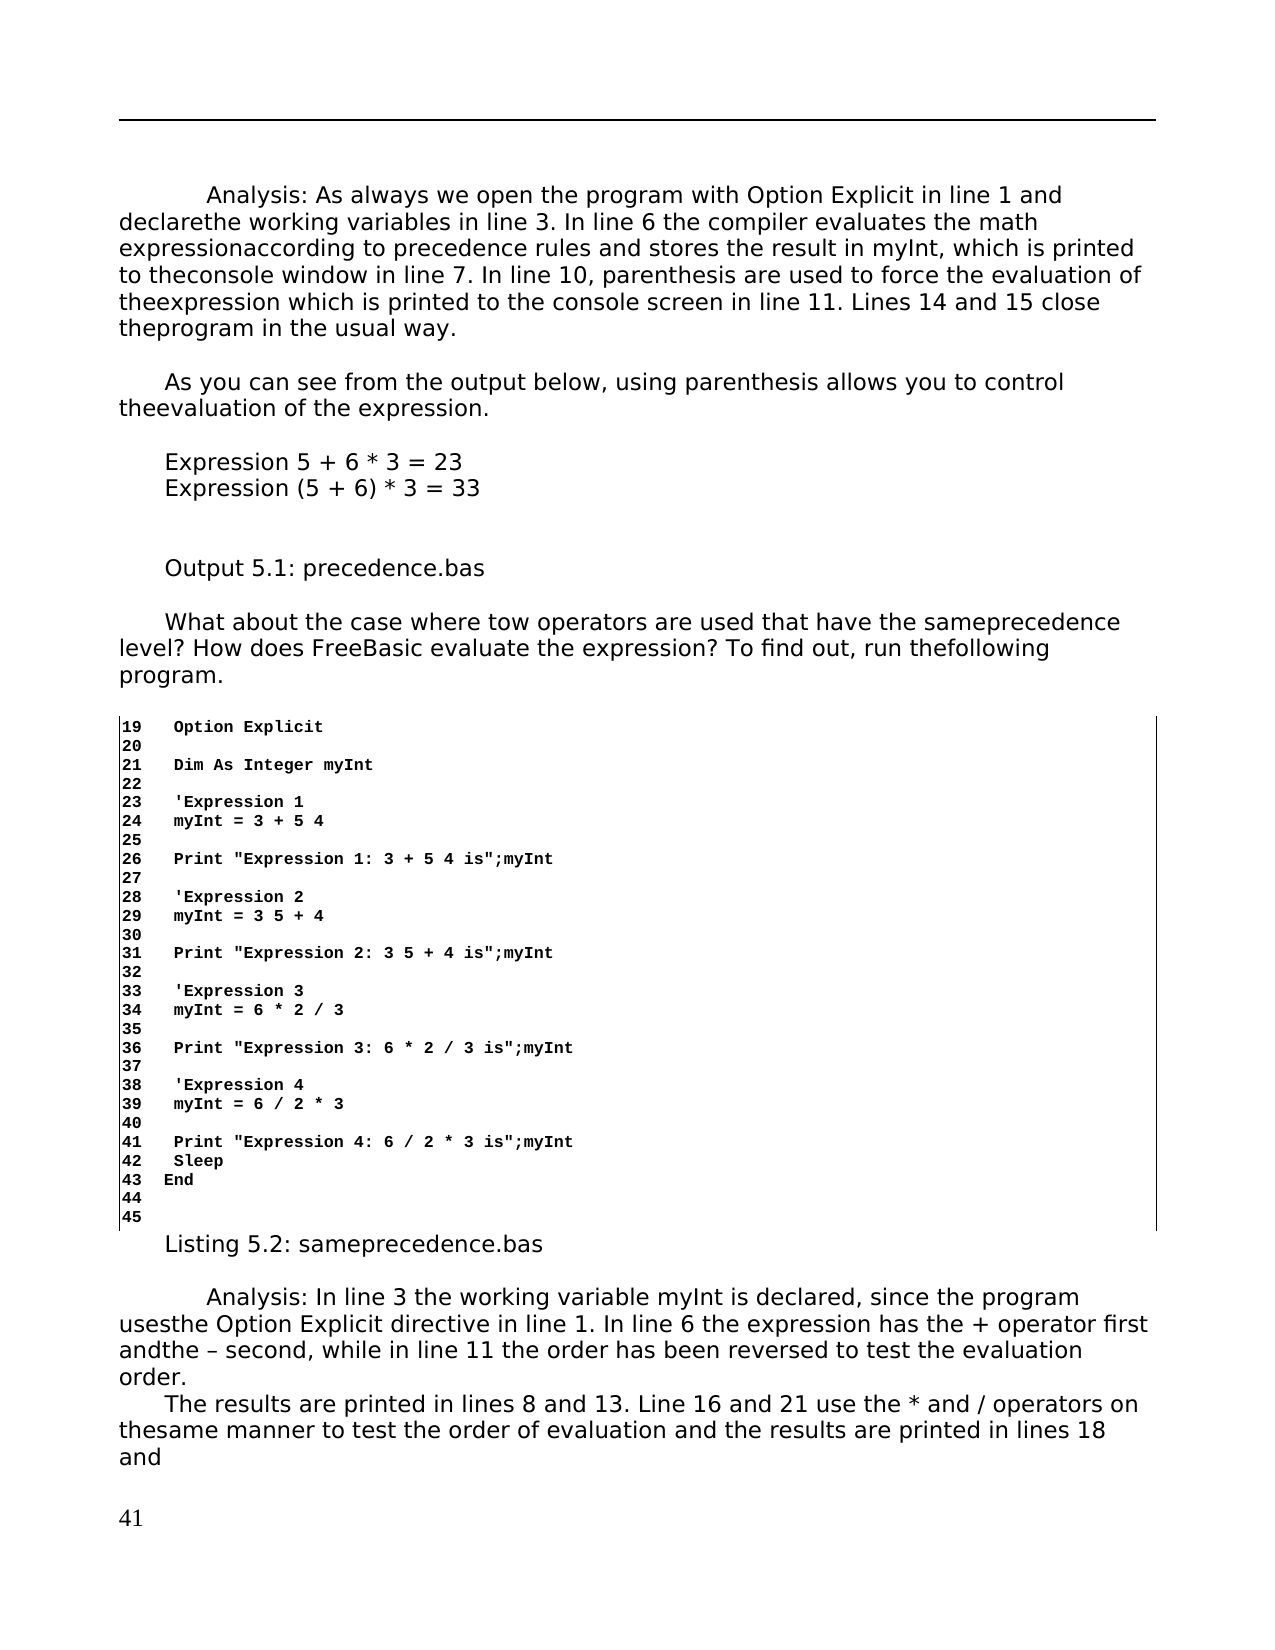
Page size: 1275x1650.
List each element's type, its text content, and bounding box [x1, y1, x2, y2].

list 'Expression 2 [120, 888, 1156, 907]
list Print "Expression 2: 3 5 + 4 is";myInt [120, 945, 1156, 964]
list End [120, 1171, 1156, 1190]
text Expression 5 + 6 * 3 = 23 [118, 449, 1156, 476]
text Expression (5 + 6) * 3 = 33 [118, 476, 1156, 502]
list myInt = 6 * 2 / 3 [120, 1001, 1156, 1020]
text Analysis: In line 3 the working variable myInt is declared, since the program usesthe Option Explicit directive in line 1. In line 6 the expression has the + operator first andthe – second, while in line 11 the order has been reversed to test the evaluation order. [118, 1284, 1156, 1391]
list Print "Expression 3: 6 * 2 / 3 is";myInt [120, 1039, 1156, 1058]
text The results are printed in lines 8 and 13. Line 16 and 21 use the * and / operators on thesame manner to test the order of evaluation and the results are printed in lines 18 and [118, 1391, 1156, 1471]
text Listing 5.2: sameprecedence.bas [118, 1231, 1156, 1257]
list Sleep [120, 1152, 1156, 1171]
text Output 5.1: precedence.bas [118, 556, 1156, 582]
list Print "Expression 4: 6 / 2 * 3 is";myInt [120, 1133, 1156, 1152]
list 'Expression 3 [120, 983, 1156, 1001]
list Option Explicit [120, 716, 1156, 737]
list Dim As Integer myInt [120, 756, 1156, 775]
list myInt = 3 5 + 4 [120, 907, 1156, 926]
list myInt = 3 + 5 4 [120, 813, 1156, 832]
list Print "Expression 1: 3 + 5 4 is";myInt [120, 851, 1156, 869]
text What about the case where tow operators are used that have the sameprecedence level? How does FreeBasic evaluate the expression? To find out, run thefollowing program. [118, 609, 1156, 689]
text As you can see from the output below, using parenthesis allows you to control theevaluation of the expression. [118, 369, 1156, 422]
text Analysis: As always we open the program with Option Explicit in line 1 and declarethe working variables in line 3. In line 6 the compiler evaluates the math expressionaccording to precedence rules and stores the result in myInt, which is printed to theconsole window in line 7. In line 10, parenthesis are used to force the evaluation of theexpression which is printed to the console screen in line 11. Lines 14 and 15 close theprogram in the usual way. [118, 182, 1156, 342]
list 'Expression 1 [120, 794, 1156, 813]
list myInt = 6 / 2 * 3 [120, 1096, 1156, 1114]
list 'Expression 4 [120, 1077, 1156, 1096]
